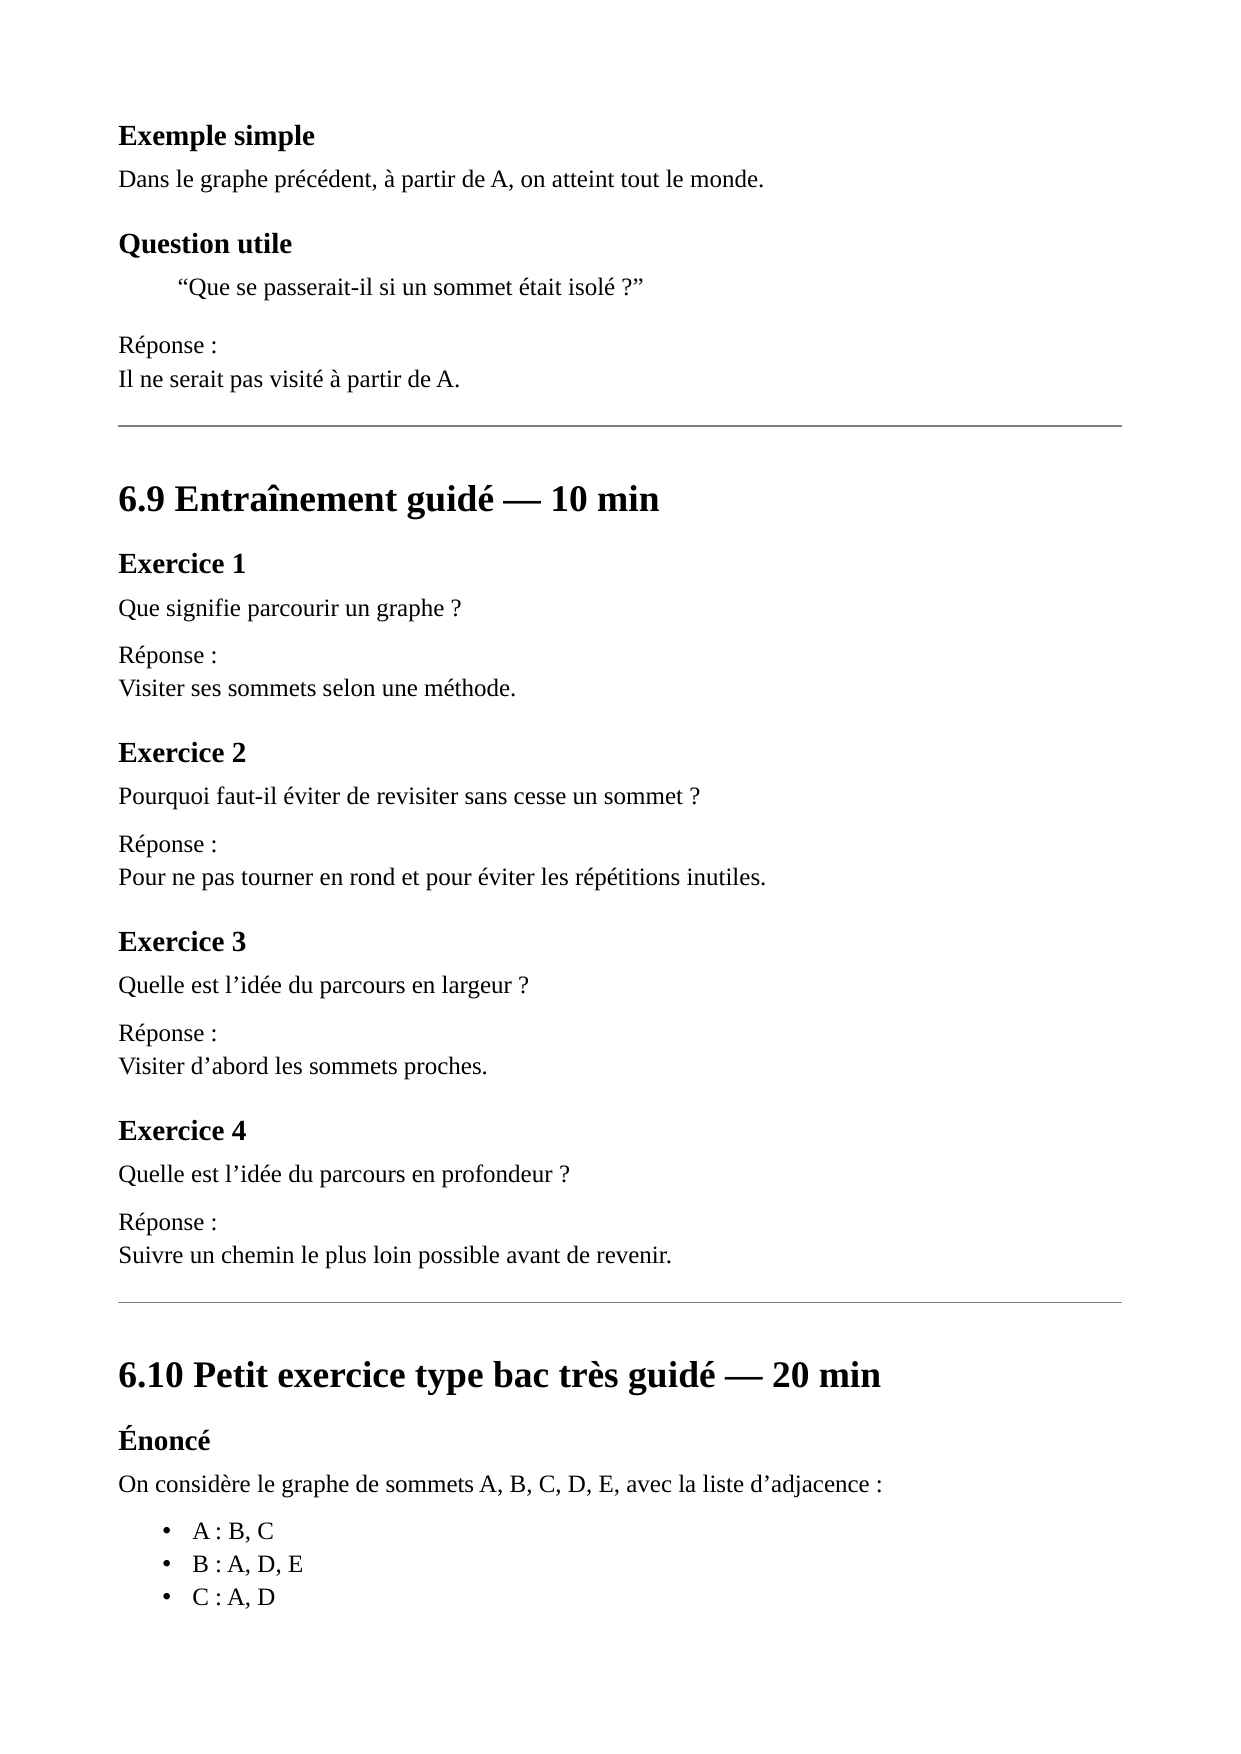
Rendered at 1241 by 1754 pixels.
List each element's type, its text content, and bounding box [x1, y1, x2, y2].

subtitle Énoncé [118, 1423, 1122, 1456]
subtitle Exemple simple [118, 118, 1122, 152]
subtitle Exercice 2 [118, 735, 1122, 769]
list A : B, C [162, 1516, 1122, 1545]
text Quelle est l’idée du parcours en largeur ? [118, 970, 1122, 999]
subtitle Question utile [118, 226, 1122, 260]
text Réponse : Visiter d’abord les sommets proches. [118, 1018, 1122, 1080]
list B : A, D, E [162, 1549, 1122, 1578]
subtitle Exercice 3 [118, 924, 1122, 958]
text Réponse : Visiter ses sommets selon une méthode. [118, 640, 1122, 702]
text Réponse : Pour ne pas tourner en rond et pour éviter les répétitions inutiles. [118, 829, 1122, 891]
subtitle Exercice 4 [118, 1113, 1122, 1147]
text Pourquoi faut-il éviter de revisiter sans cesse un sommet ? [118, 781, 1122, 810]
subtitle Exercice 1 [118, 547, 1122, 580]
text Quelle est l’idée du parcours en profondeur ? [118, 1159, 1122, 1188]
text Réponse : Il ne serait pas visité à partir de A. [118, 331, 1122, 392]
text Que signifie parcourir un graphe ? [118, 593, 1122, 621]
subtitle 6.10 Petit exercice type bac très guidé — 20 min [118, 1352, 1122, 1396]
text Dans le graphe précédent, à partir de A, on atteint tout le monde. [118, 164, 1122, 193]
text “Que se passerait-il si un sommet était isolé ?” [177, 272, 1063, 301]
text On considère le graphe de sommets A, B, C, D, E, avec la liste d’adjacence : [118, 1469, 1122, 1497]
list C : A, D [162, 1582, 1122, 1611]
text Réponse : Suivre un chemin le plus loin possible avant de revenir. [118, 1207, 1122, 1268]
subtitle 6.9 Entraînement guidé — 10 min [118, 476, 1122, 519]
